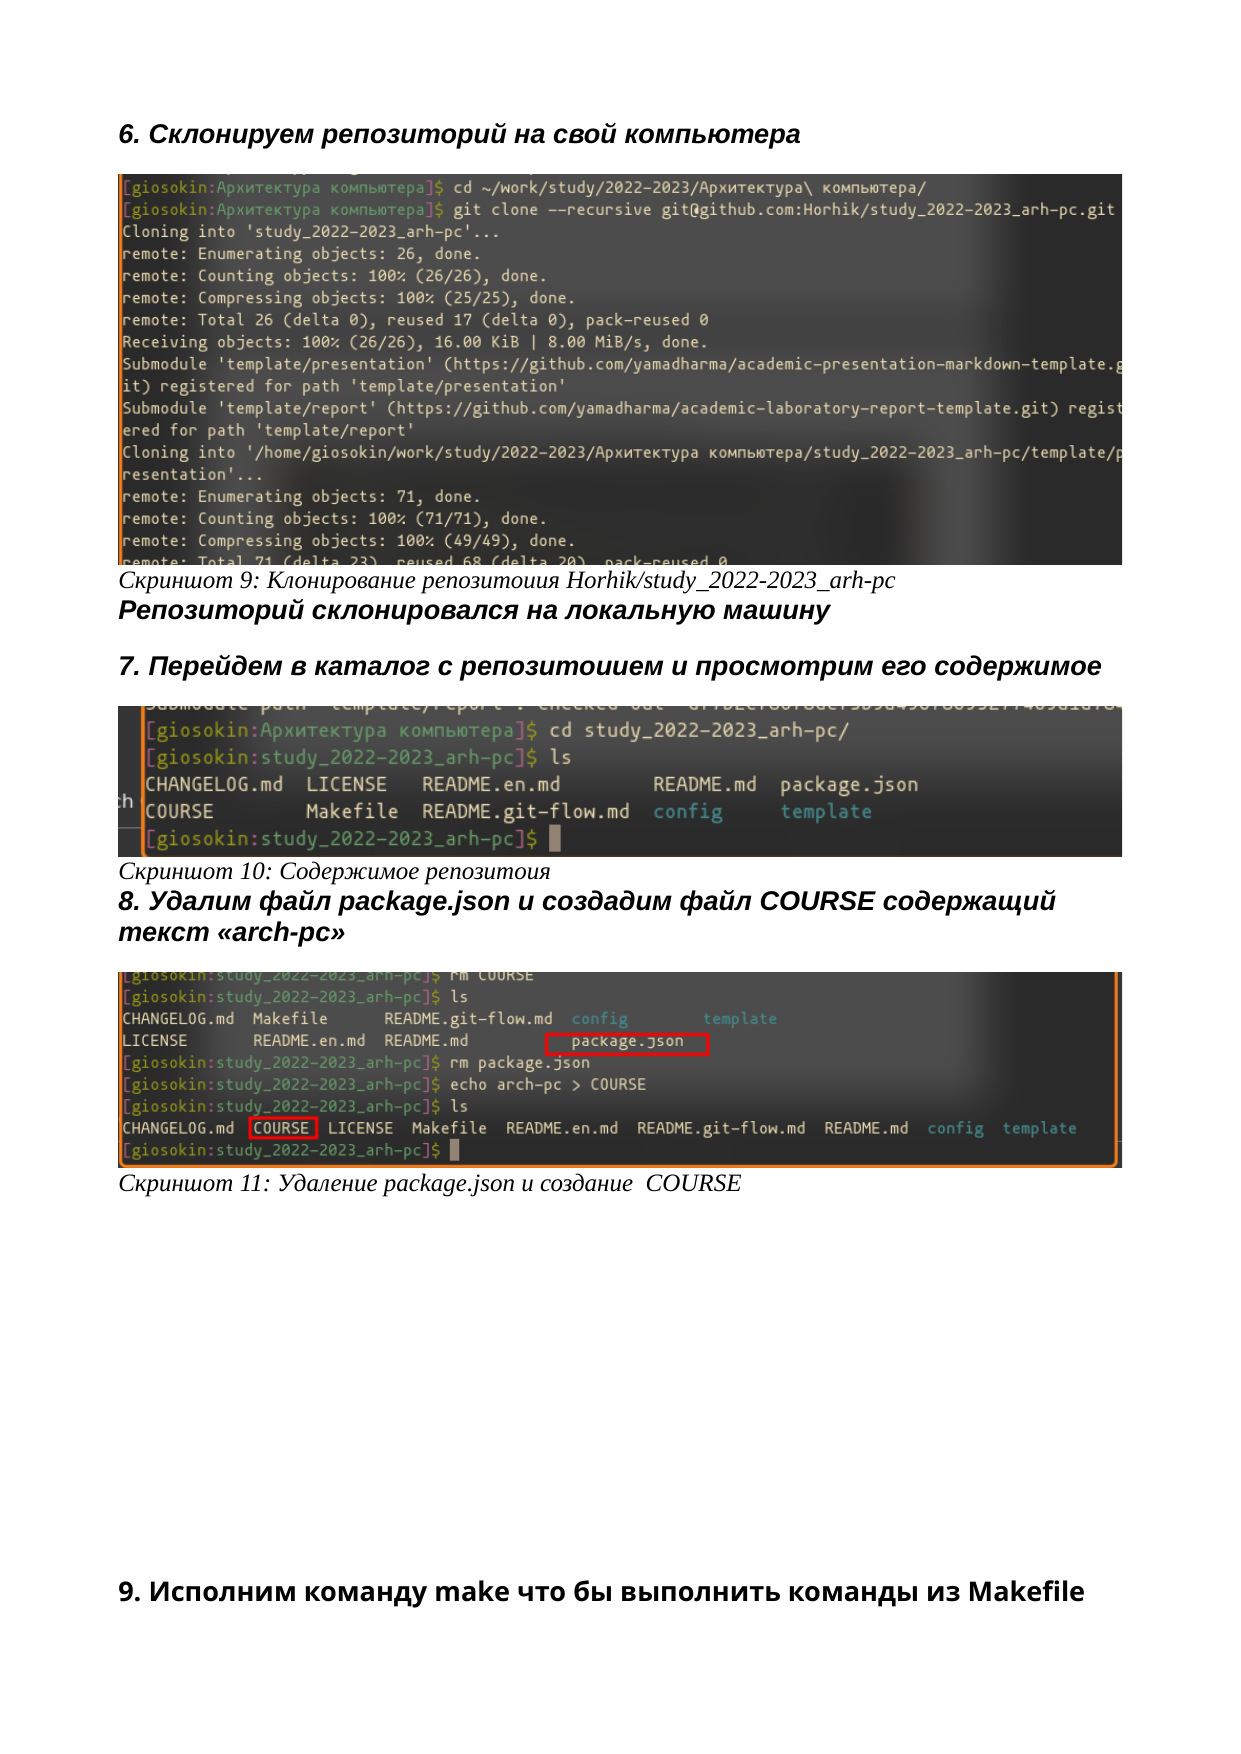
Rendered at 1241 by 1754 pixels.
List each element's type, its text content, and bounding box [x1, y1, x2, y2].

picture [118, 706, 1123, 857]
subtitle [118, 694, 1122, 706]
text Скриншот 11: Удаление package.json и создание COURSE [118, 1168, 1122, 1197]
picture [118, 972, 1123, 1168]
subtitle 7. Перейдем в каталог с репозитоиием и просмотрим его содержимое [118, 650, 1122, 681]
subtitle 6. Склонируем репозиторий на свой компьютера [118, 118, 1122, 149]
picture [118, 174, 1123, 565]
text Скриншот 9: Клонирование репозитоиия Horhik/study_2022-2023_arh-pc [118, 565, 1122, 594]
text 9. Исполним команду make что бы выполнить команды из Makefile [118, 1572, 1122, 1609]
subtitle 8. Удалим файл package.json и создадим файл COURSE содержащий текст «arch-pc» [118, 885, 1122, 947]
subtitle Репозиторий склонировался на локальную машину [118, 594, 1122, 625]
text Скриншот 10: Содержимое репозитоия [118, 857, 1122, 885]
subtitle [118, 162, 1122, 174]
